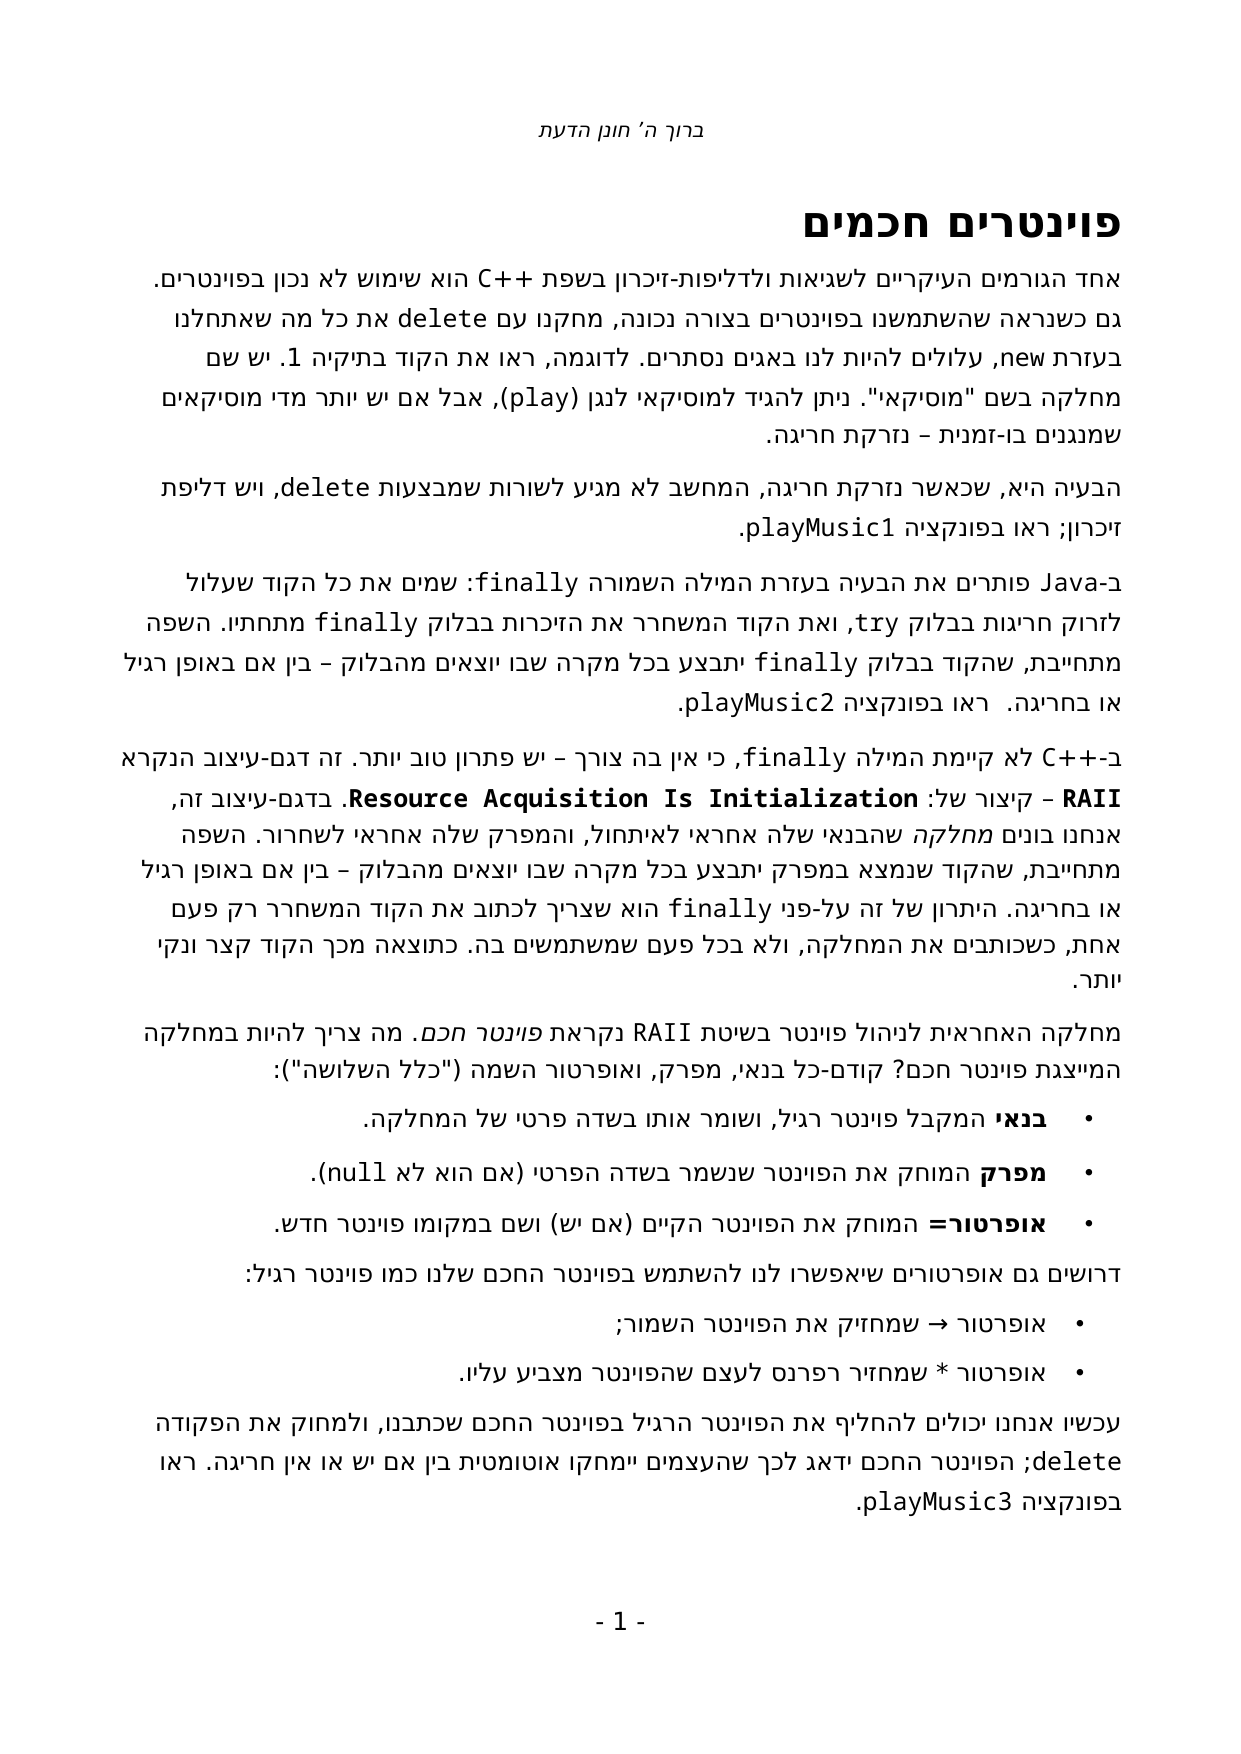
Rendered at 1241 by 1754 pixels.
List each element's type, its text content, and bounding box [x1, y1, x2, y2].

text מחלקה האחראית לניהול פוינטר בשיטת RAII נקראת פוינטר חכם. מה צריך להיות במחלקה המייצגת פוינטר חכם? קודם-כל בנאי, מפרק, ואופרטור השמה ("כלל השלושה"): [118, 1015, 1122, 1084]
text עכשיו אנחנו יכולים להחליף את הפוינטר הרגיל בפוינטר החכם שכתבנו, ולמחוק את הפקודה delete; הפוינטר החכם ידאג לכך שהעצמים יימחקו אוטומטית בין אם יש או אין חריגה. ראו בפונקציה playMusic3. [118, 1408, 1122, 1518]
text ב-++C לא קיימת המילה finally, כי אין בה צורך – יש פתרון טוב יותר. זה דגם-עיצוב הנקרא RAII – קיצור של: Resource Acquisition Is Initialization. בדגם-עיצוב זה, אנחנו בונים מחלקה שהבנאי שלה אחראי לאיתחול, והמפרק שלה אחראי לשחרור. השפה מתחייבת, שהקוד שנמצא במפרק יתבצע בכל מקרה שבו יוצאים מהבלוק – בין אם באופן רגיל או בחריגה. היתרון של זה על-פני finally הוא שצריך לכתוב את הקוד המשחרר רק פעם אחת, כשכותבים את המחלקה, ולא בכל פעם שמשתמשים בה. כתוצאה מכך הקוד קצר ונקי יותר. [118, 740, 1122, 995]
list בנאי המקבל פוינטר רגיל, ושומר אותו בשדה פרטי של המחלקה. [118, 1104, 1084, 1134]
text אחד הגורמים העיקריים לשגיאות ולדליפות-זיכרון בשפת ++C הוא שימוש לא נכון בפוינטרים. גם כשנראה שהשתמשנו בפוינטרים בצורה נכונה, מחקנו עם delete את כל מה שאתחלנו בעזרת new, עלולים להיות לנו באגים נסתרים. לדוגמה, ראו את הקוד בתיקיה 1. יש שם מחלקה בשם "מוסיקאי". ניתן להגיד למוסיקאי לנגן (play), אבל אם יש יותר מדי מוסיקאים שמנגנים בו-זמנית – נזרקת חריגה. [118, 260, 1122, 449]
text דרושים גם אופרטורים שיאפשרו לנו להשתמש בפוינטר החכם שלנו כמו פוינטר רגיל: [118, 1259, 1122, 1288]
text ב-Java פותרים את הבעיה בעזרת המילה השמורה finally: שמים את כל הקוד שעלול לזרוק חריגות בבלוק try, ואת הקוד המשחרר את הזיכרות בבלוק finally מתחתיו. השפה מתחייבת, שהקוד בבלוק finally יתבצע בכל מקרה שבו יוצאים מהבלוק – בין אם באופן רגיל או בחריגה. ראו בפונקציה playMusic2. [118, 565, 1122, 718]
text הבעיה היא, שכאשר נזרקת חריגה, המחשב לא מגיע לשורות שמבצעות delete, ויש דליפת זיכרון; ראו בפונקציה playMusic1. [118, 469, 1122, 543]
list אופרטור= המוחק את הפוינטר הקיים (אם יש) ושם במקומו פוינטר חדש. [118, 1209, 1084, 1239]
subtitle פוינטרים חכמים [118, 197, 1122, 248]
list אופרטור * שמחזיר רפרנס לעצם שהפוינטר מצביע עליו. [118, 1358, 1084, 1387]
list אופרטור → שמחזיק את הפוינטר השמור; [118, 1309, 1084, 1338]
list מפרק המוחק את הפוינטר שנשמר בשדה הפרטי (אם הוא לא null). [118, 1154, 1084, 1188]
